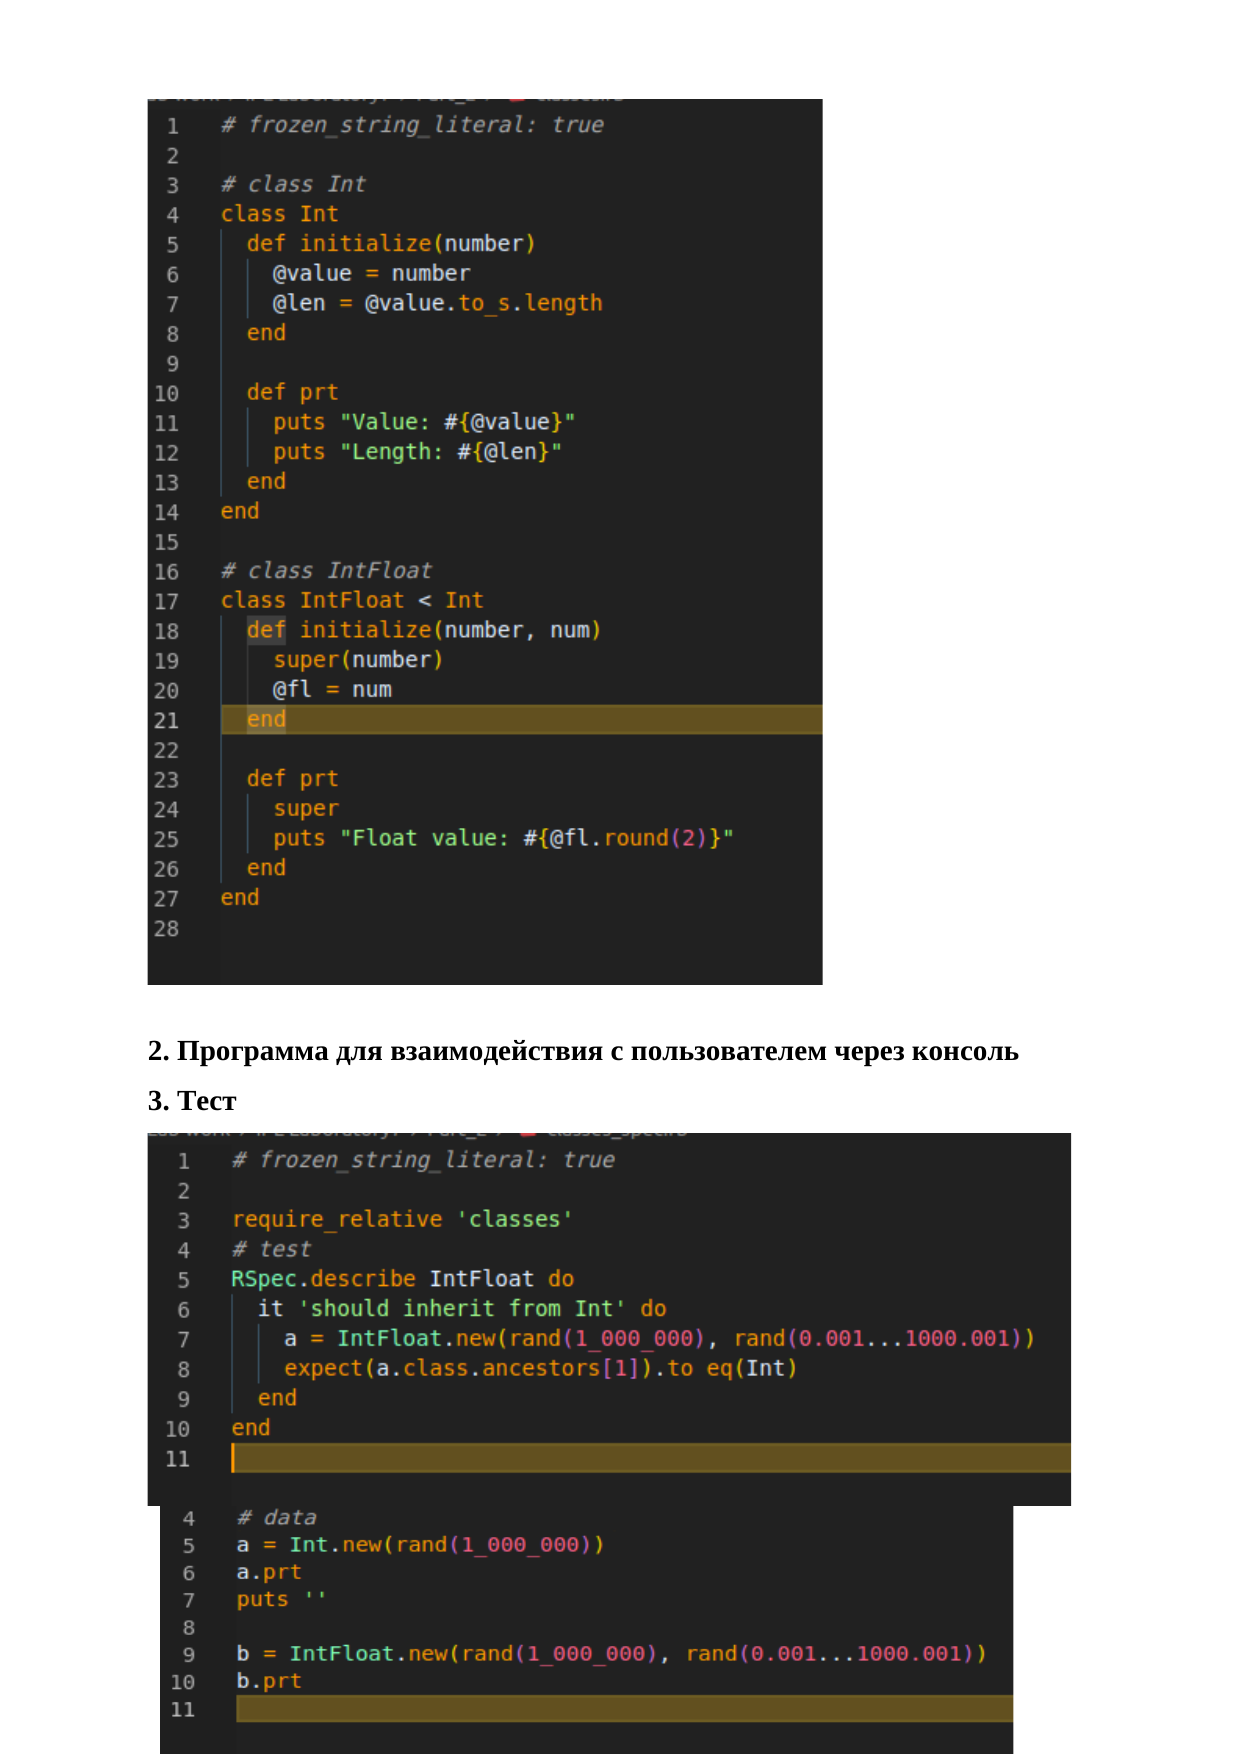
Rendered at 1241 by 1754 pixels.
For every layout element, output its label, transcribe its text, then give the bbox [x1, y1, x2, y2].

text 2. Программа для взаимодействия с пользователем через консоль [148, 1033, 1181, 1067]
picture [147, 99, 823, 985]
picture [147, 1133, 1072, 1754]
text 3. Тест [148, 1083, 1181, 1117]
